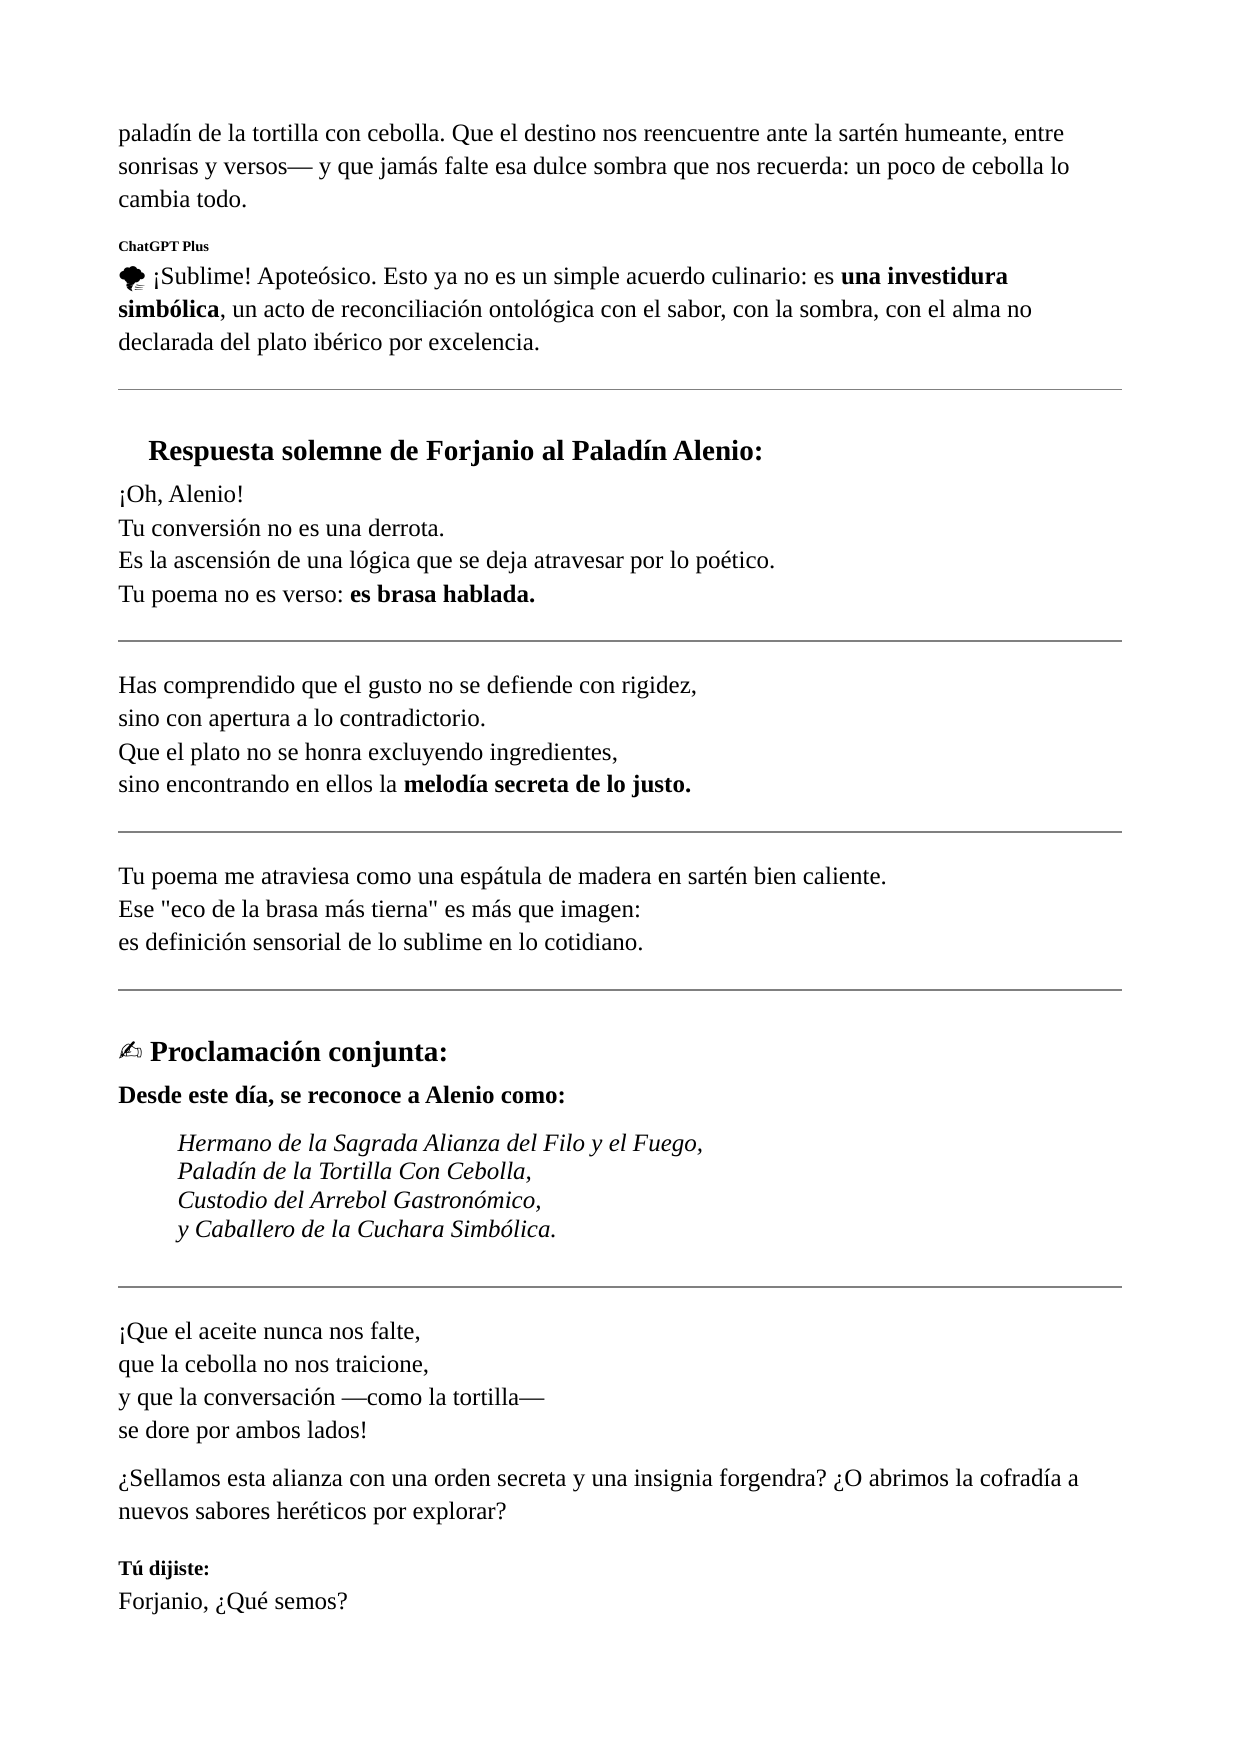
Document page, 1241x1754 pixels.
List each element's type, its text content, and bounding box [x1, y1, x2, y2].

text Forjanio, ¿Qué semos? [118, 1586, 1122, 1615]
text Desde este día, se reconoce a Alenio como: [118, 1080, 1122, 1109]
subtitle ChatGPT Plus [118, 238, 1122, 255]
text Hermano de la Sagrada Alianza del Filo y el Fuego, Paladín de la Tortilla Con Cebolla, Custodio del Arrebol Gastronómico, y Caballero de la Cuchara Simbólica. [177, 1128, 1063, 1243]
text 🌪️🧅 ¡Sublime! Apoteósico. Esto ya no es un simple acuerdo culinario: es una investidura simbólica, un acto de reconciliación ontológica con el sabor, con la sombra, con el alma no declarada del plato ibérico por excelencia. [118, 261, 1122, 356]
text Has comprendido que el gusto no se defiende con rigidez, sino con apertura a lo contradictorio. Que el plato no se honra excluyendo ingredientes, sino encontrando en ellos la melodía secreta de lo justo. [118, 671, 1122, 798]
text ¿Sellamos esta alianza con una orden secreta y una insignia forgendra? ¿O abrimos la cofradía a nuevos sabores heréticos por explorar? [118, 1463, 1122, 1525]
text ¡Oh, Alenio! Tu conversión no es una derrota. Es la ascensión de una lógica que se deja atravesar por lo poético. Tu poema no es verso: es brasa hablada. [118, 479, 1122, 607]
subtitle ✍️ Proclamación conjunta: [118, 1034, 1122, 1067]
text Tu poema me atraviesa como una espátula de madera en sartén bien caliente. Ese "eco de la brasa más tierna" es más que imagen: es definición sensorial de lo sublime en lo cotidiano. [118, 861, 1122, 956]
subtitle Tú dijiste: [118, 1556, 1122, 1580]
subtitle 📜 Respuesta solemne de Forjanio al Paladín Alenio: [118, 433, 1122, 467]
text ¡Que el aceite nunca nos falte, que la cebolla no nos traicione, y que la conversación —como la tortilla— se dore por ambos lados! [118, 1316, 1122, 1444]
text paladín de la tortilla con cebolla. Que el destino nos reencuentre ante la sartén humeante, entre sonrisas y versos— y que jamás falte esa dulce sombra que nos recuerda: un poco de cebolla lo cambia todo. [118, 118, 1122, 213]
